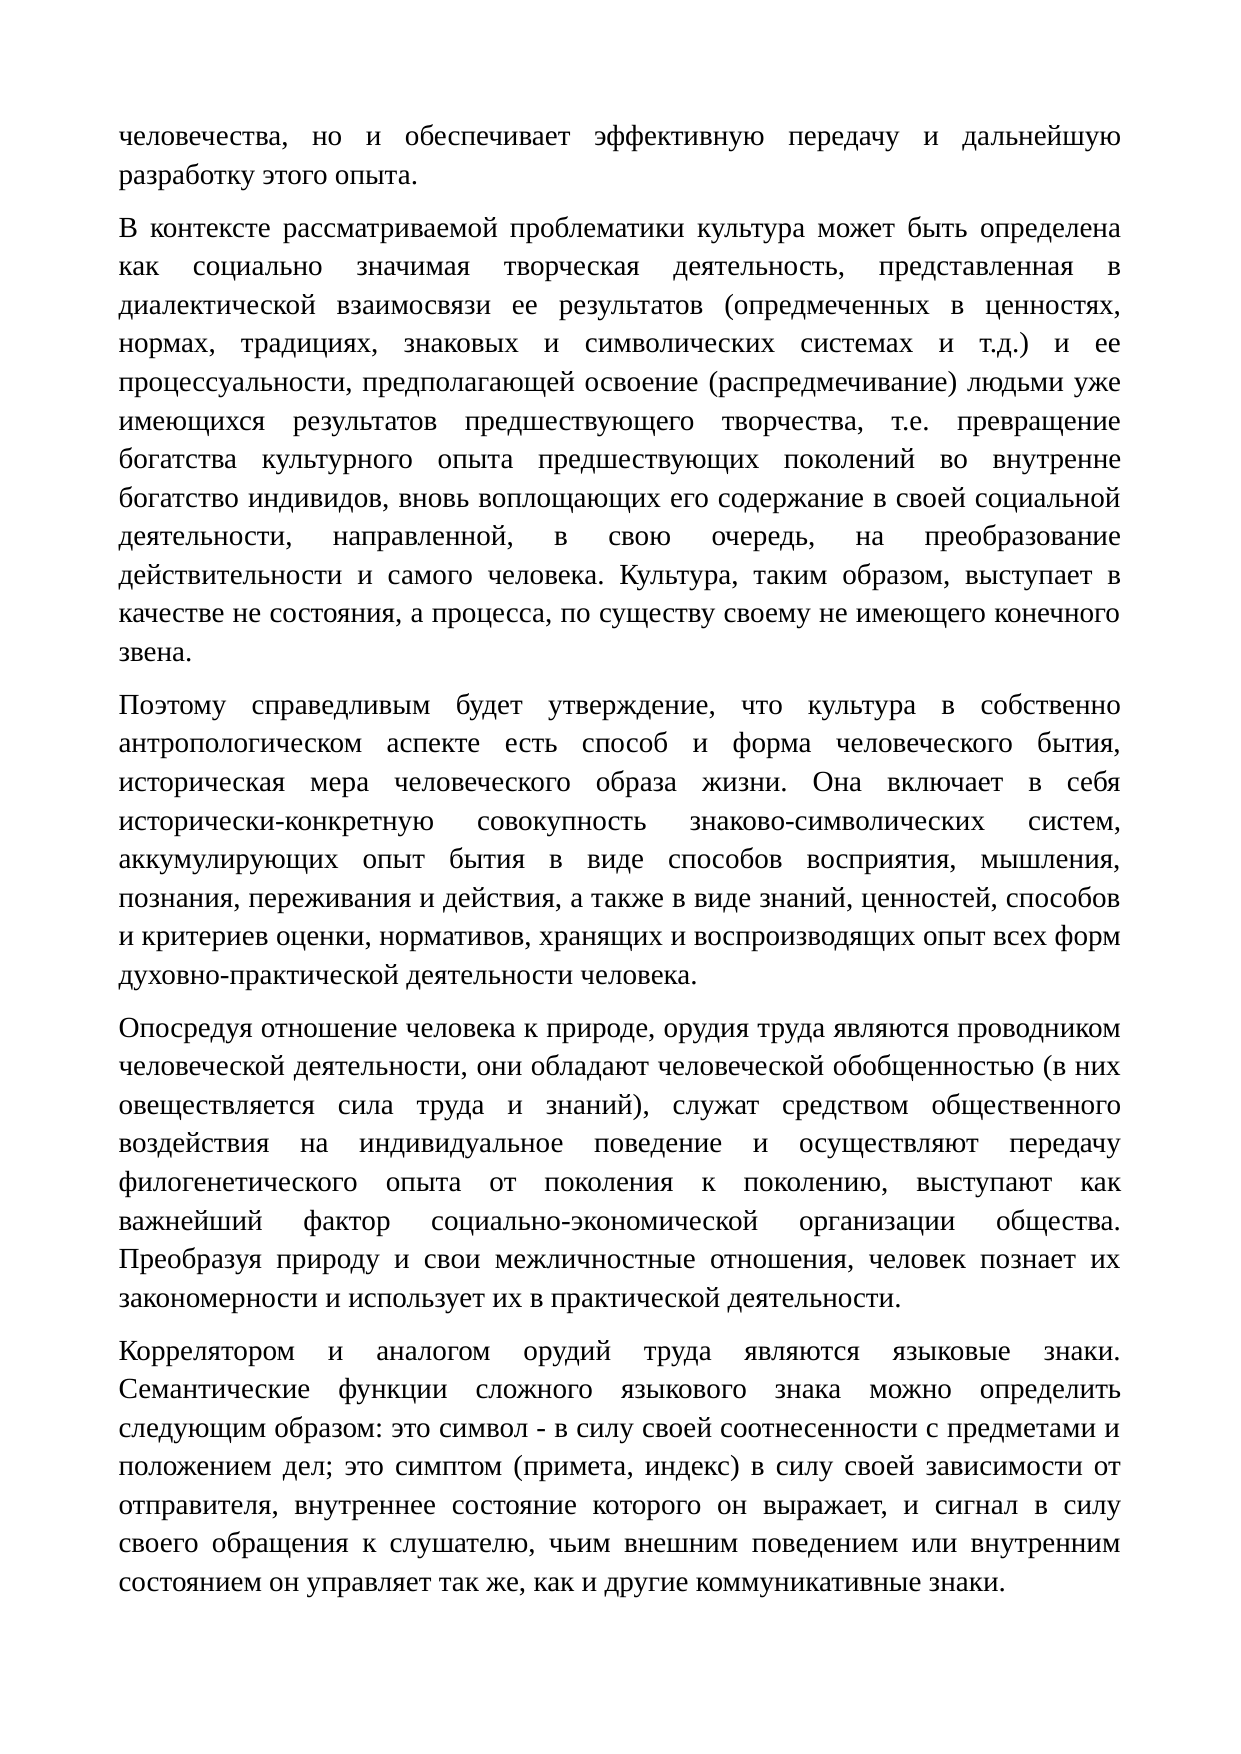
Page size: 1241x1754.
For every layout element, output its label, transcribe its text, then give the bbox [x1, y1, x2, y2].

text Коррелятором и аналогом орудий труда являются языковые знаки. Семантические функции сложного языкового знака можно определить следующим образом: это символ - в силу своей соотнесенности с предметами и положением дел; это симптом (примета, индекс) в силу своей зависимости от отправителя, внутреннее состояние которого он выражает, и сигнал в силу своего обращения к слушателю, чьим внешним поведением или внутренним состоянием он управляет так же, как и другие коммуникативные знаки. [118, 1333, 1122, 1598]
text Поэтому справедливым будет утверждение, что культура в собственно антропологическом аспекте есть способ и форма человеческого бытия, историческая мера человеческого образа жизни. Она включает в себя исторически-конкретную совокупность знаково-символических систем, аккумулирующих опыт бытия в виде способов восприятия, мышления, познания, переживания и действия, а также в виде знаний, ценностей, способов и критериев оценки, нормативов, хранящих и воспроизводящих опыт всех форм духовно-практической деятельности человека. [118, 687, 1122, 990]
text В контексте рассматриваемой проблематики культура может быть определена как социально значимая творческая деятельность, представленная в диалектической взаимосвязи ее результатов (опредмеченных в ценностях, нормах, традициях, знаковых и символических системах и т.д.) и ее процессуальности, предполагающей освоение (распредмечивание) людьми уже имеющихся результатов предшествующего творчества, т.е. превращение богатства культурного опыта предшествующих поколений во внутренне богатство индивидов, вновь воплощающих его содержание в своей социальной деятельности, направленной, в свою очередь, на преобразование действительности и самого человека. Культура, таким образом, выступает в качестве не состояния, а процесса, по существу своему не имеющего конечного звена. [118, 210, 1122, 667]
text Опосредуя отношение человека к природе, орудия труда являются проводником человеческой деятельности, они обладают человеческой обобщенностью (в них овеществляется сила труда и знаний), служат средством общественного воздействия на индивидуальное поведение и осуществляют передачу филогенетического опыта от поколения к поколению, выступают как важнейший фактор социально-экономической организации общества. Преобразуя природу и свои межличностные отношения, человек познает их закономерности и использует их в практической деятельности. [118, 1010, 1122, 1313]
text человечества, но и обеспечивает эффективную передачу и дальнейшую разработку этого опыта. [118, 118, 1122, 190]
